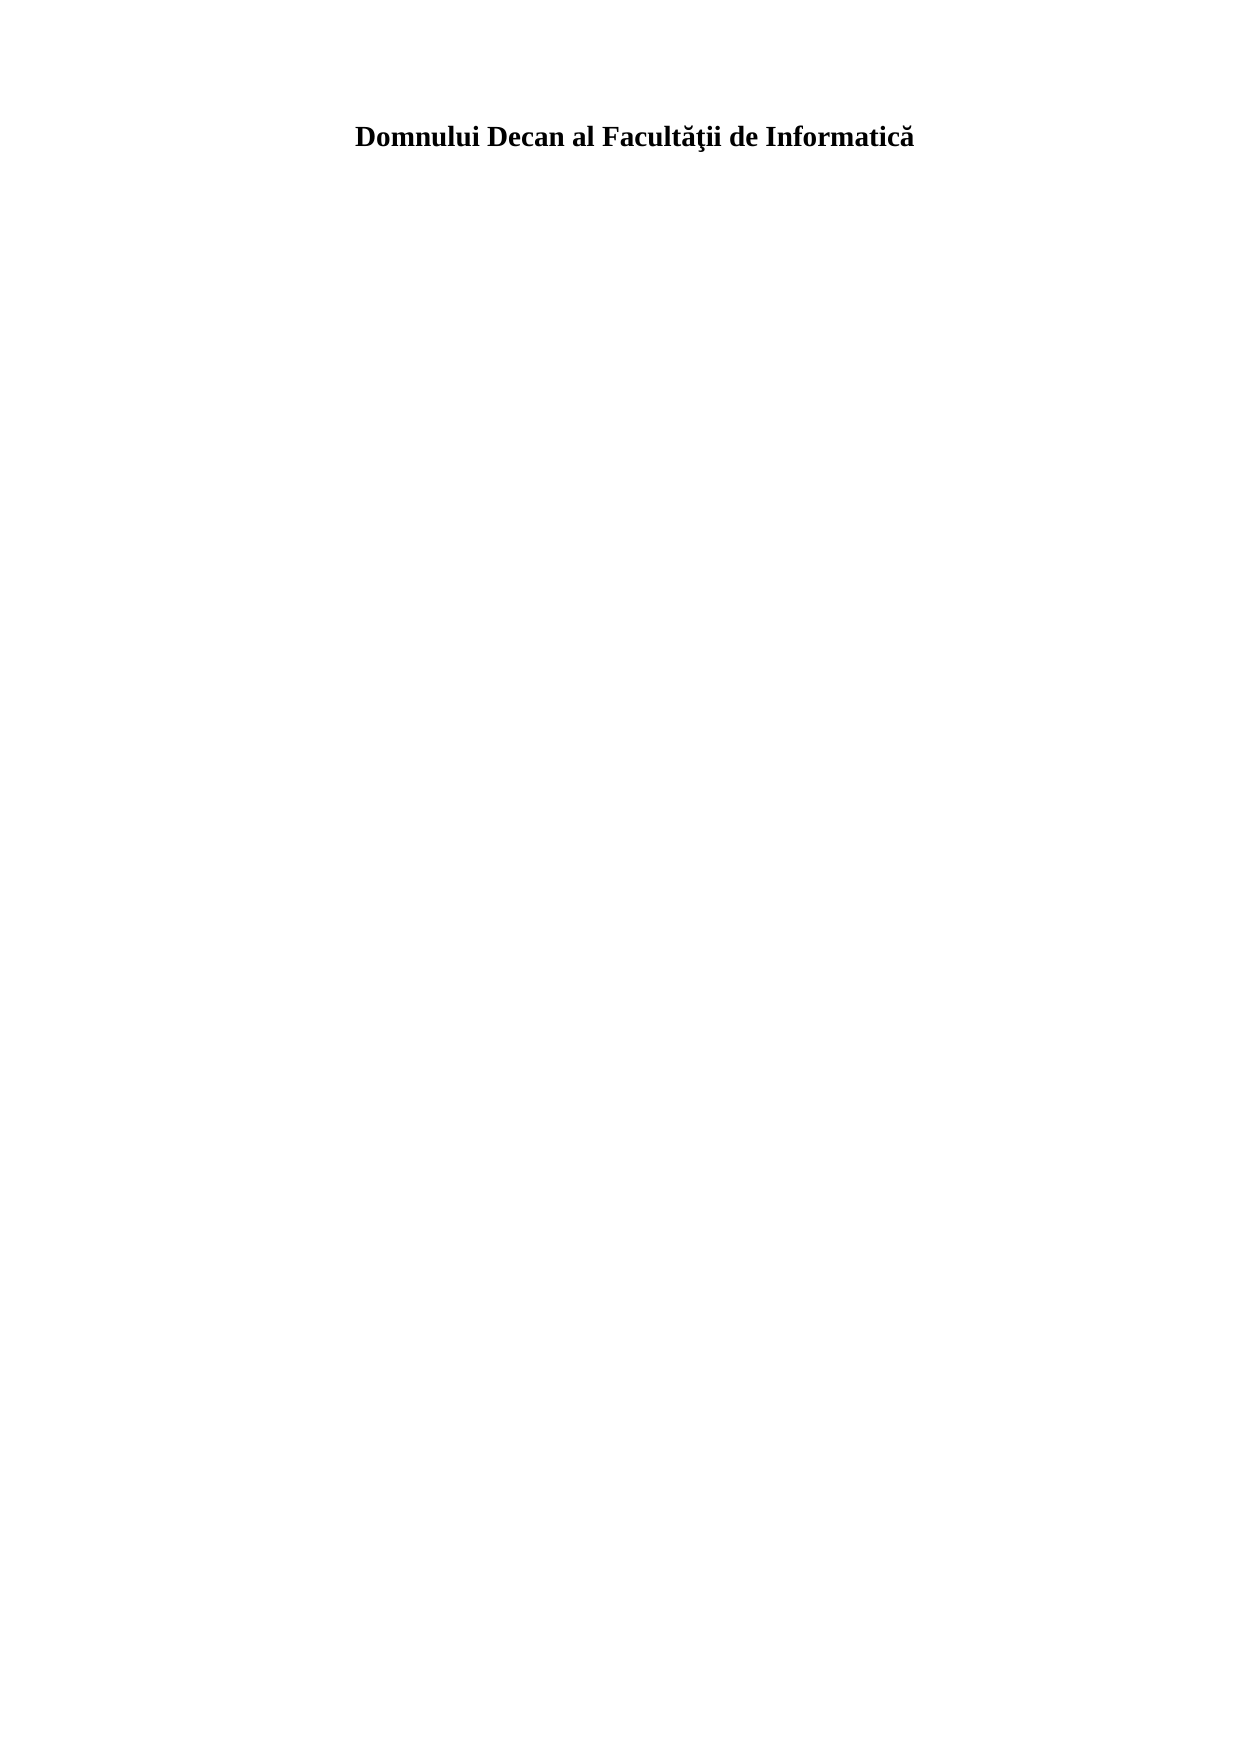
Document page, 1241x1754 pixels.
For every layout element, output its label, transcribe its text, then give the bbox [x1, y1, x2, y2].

subtitle Domnului Decan al Facultăţii de Informatică [118, 118, 1152, 153]
